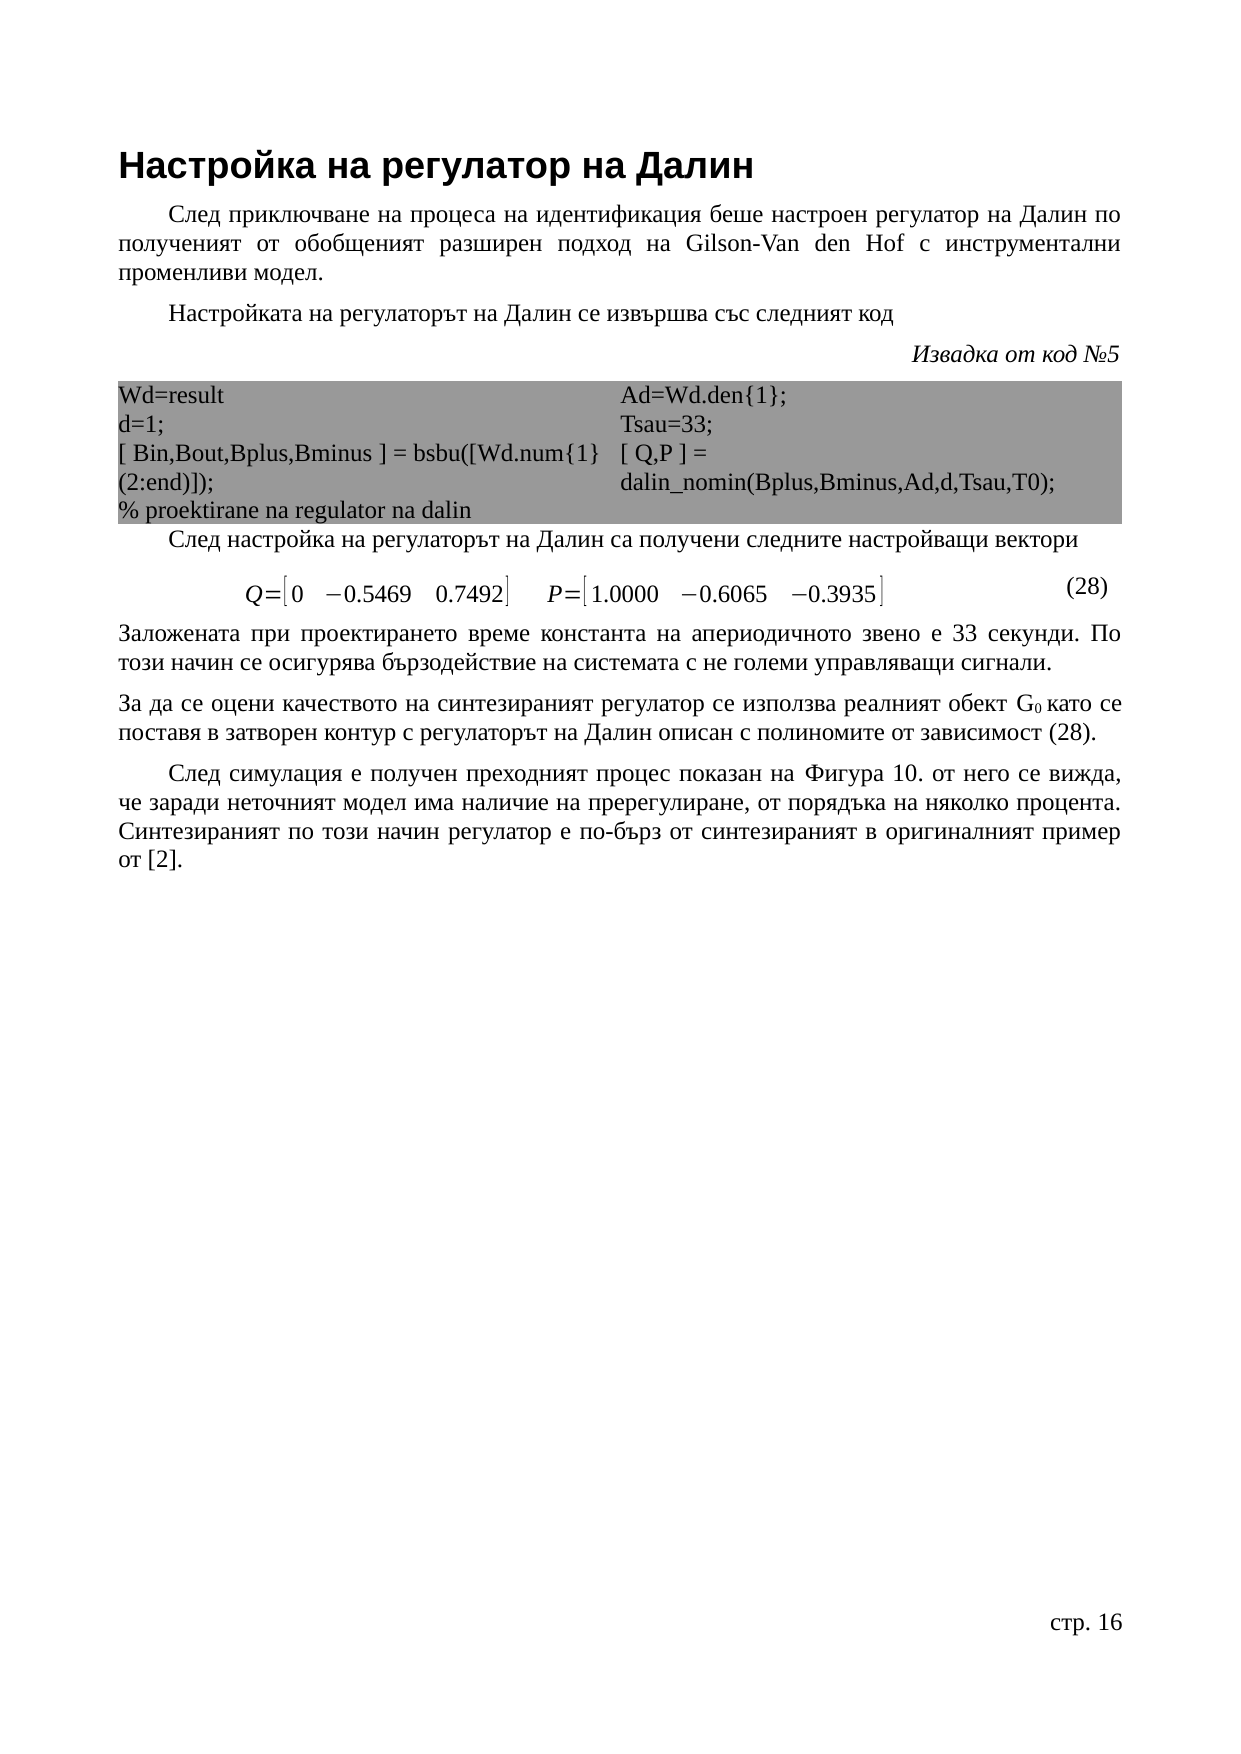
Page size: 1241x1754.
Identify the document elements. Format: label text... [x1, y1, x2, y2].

text Извадка от код №5 [118, 339, 1122, 368]
text След симулация е получен преходният процес показан на Фигура 10. от него се вижда, че заради неточният модел има наличие на пререгулиране, от порядъка на няколко процента. Синтезираният по този начин регулатор е по-бърз от синтезираният в оригиналният пример от [2]. [118, 758, 1122, 873]
table_header [118, 566, 1010, 618]
text [ Q,P ] = dalin_nomin(Bplus,Bminus,Ad,d,Tsau,T0); [620, 438, 1122, 496]
text [ Bin,Bout,Bplus,Bminus ] = bsbu([Wd.num{1}(2:end)]); [118, 438, 620, 496]
subtitle Настройка на регулатор на Далин [118, 143, 1122, 187]
text d=1; [118, 409, 620, 438]
text Настройката на регулаторът на Далин се извършва със следният код [118, 298, 1122, 327]
text Wd=result [118, 381, 620, 409]
table_header (28) [1010, 566, 1122, 618]
text След приключване на процеса на идентификация беше настроен регулатор на Далин по полученият от обобщеният разширен подход на Gilson-Van den Hof с инструментални променливи модел. [118, 199, 1122, 286]
text За да се оцени качеството на синтезираният регулатор се използва реалният обект G0 като се поставя в затворен контур с регулаторът на Далин описан с полиномите от зависимост (28). [118, 688, 1122, 746]
text Tsau=33; [620, 409, 1122, 438]
text % proektirane na regulator na dalin [118, 496, 620, 524]
text Ad=Wd.den{1}; [620, 381, 1122, 409]
text Заложената при проектирането време константа на апериодичното звено е 33 секунди. По този начин се осигурява бързодействие на системата с не големи управляващи сигнали. [118, 618, 1122, 676]
text След настройка на регулаторът на Далин са получени следните настройващи вектори [118, 524, 1122, 553]
